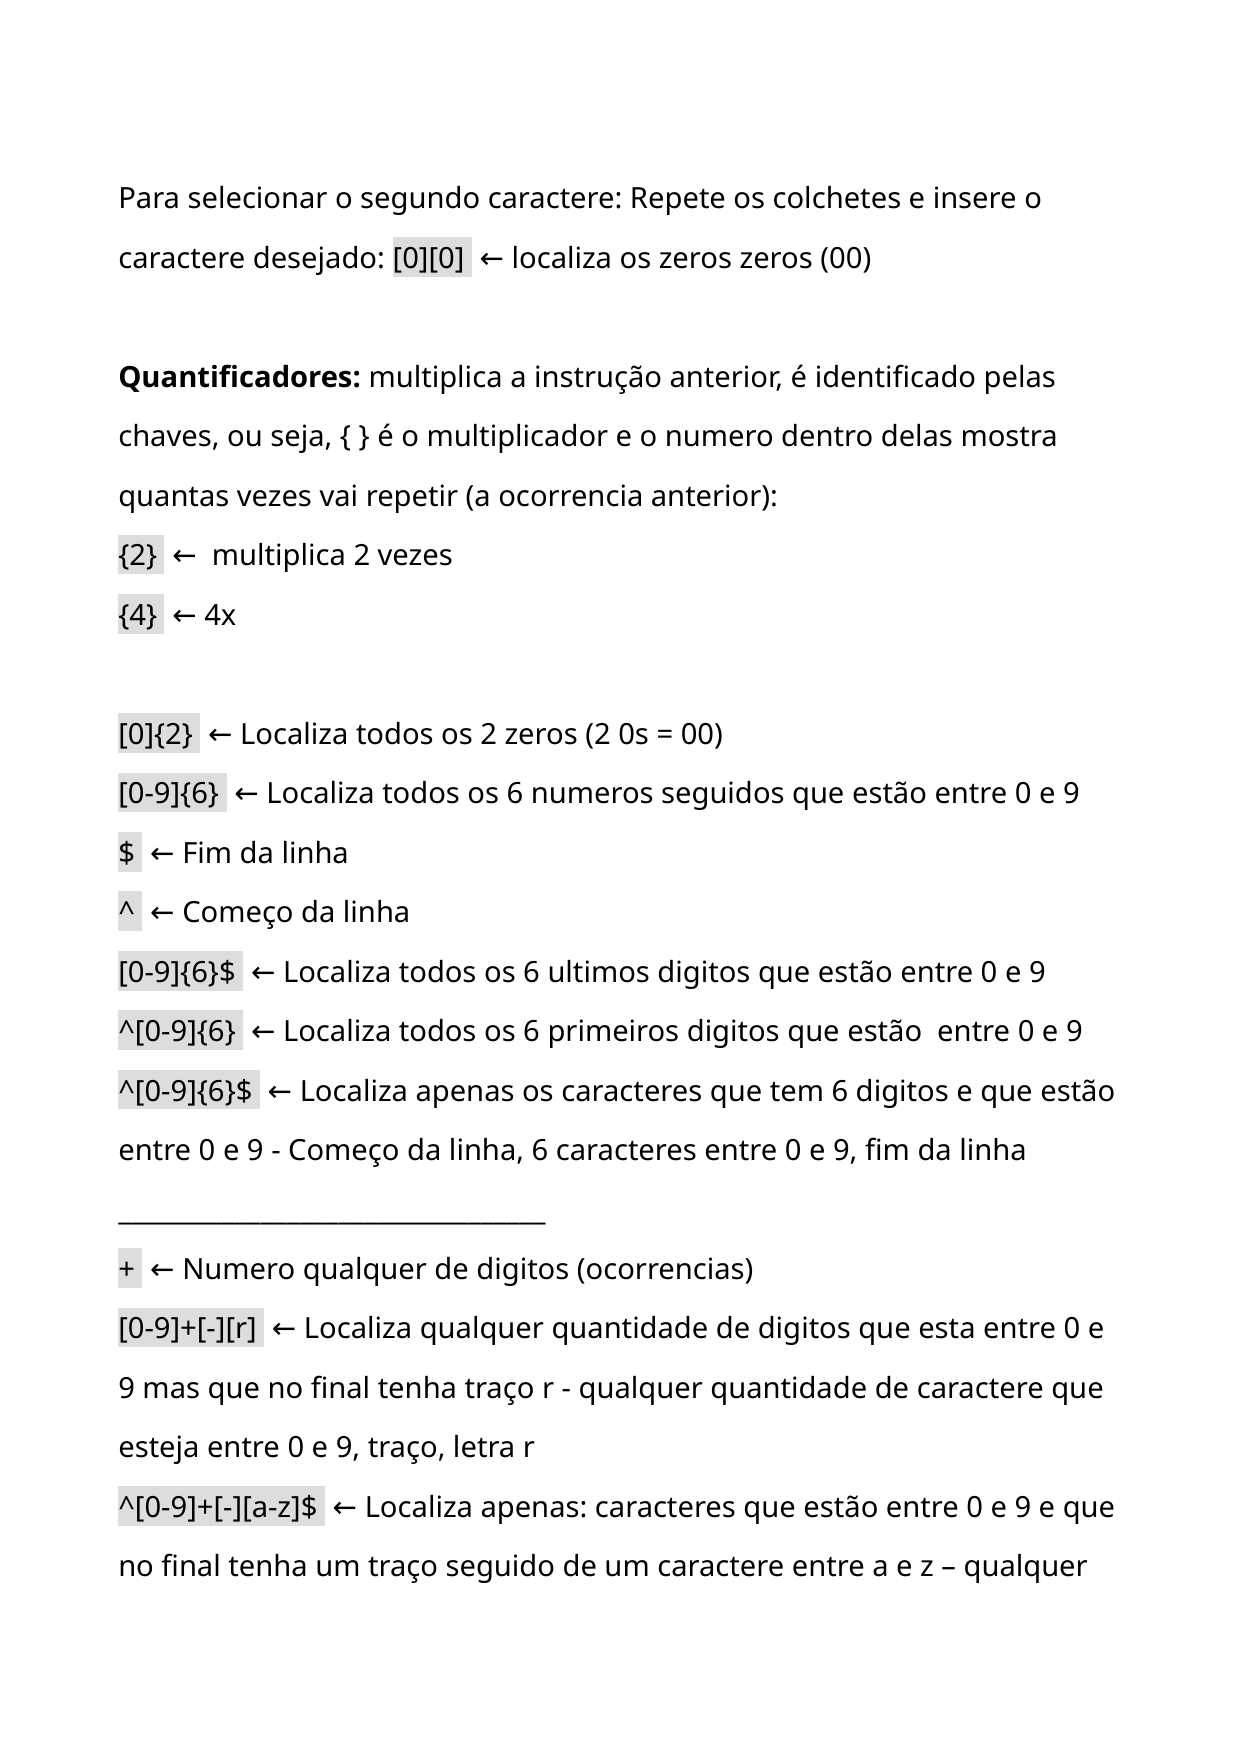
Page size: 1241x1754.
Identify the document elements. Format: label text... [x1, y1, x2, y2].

text {4} ← 4x [118, 594, 1122, 634]
text {2} ← multiplica 2 vezes [118, 534, 1122, 574]
text ^[0-9]{6} ← Localiza todos os 6 primeiros digitos que estão entre 0 e 9 [118, 1010, 1122, 1050]
text Quantificadores: multiplica a instrução anterior, é identificado pelas chaves, ou seja, { } é o multiplicador e o numero dentro delas mostra quantas vezes vai repetir (a ocorrencia anterior): [118, 356, 1122, 515]
text ^[0-9]{6}$ ← Localiza apenas os caracteres que tem 6 digitos e que estão entre 0 e 9 - Começo da linha, 6 caracteres entre 0 e 9, fim da linha [118, 1070, 1122, 1169]
text [0-9]+[-][r] ← Localiza qualquer quantidade de digitos que esta entre 0 e 9 mas que no final tenha traço r - qualquer quantidade de caractere que esteja entre 0 e 9, traço, letra r [118, 1308, 1122, 1466]
text [0]{2} ← Localiza todos os 2 zeros (2 0s = 00) [118, 713, 1122, 753]
text + ← Numero qualquer de digitos (ocorrencias) [118, 1248, 1122, 1288]
text [0-9]{6}$ ← Localiza todos os 6 ultimos digitos que estão entre 0 e 9 [118, 951, 1122, 991]
text ^ ← Começo da linha [118, 891, 1122, 931]
text Para selecionar o segundo caractere: Repete os colchetes e insere o caractere desejado: [0][0] ← localiza os zeros zeros (00) [118, 178, 1122, 277]
text ^[0-9]+[-][a-z]$ ← Localiza apenas: caracteres que estão entre 0 e 9 e que no final tenha um traço seguido de um caractere entre a e z – qualquer [118, 1486, 1122, 1585]
text _________________________________ [118, 1189, 1122, 1228]
text $ ← Fim da linha [118, 832, 1122, 872]
text [0-9]{6} ← Localiza todos os 6 numeros seguidos que estão entre 0 e 9 [118, 772, 1122, 812]
